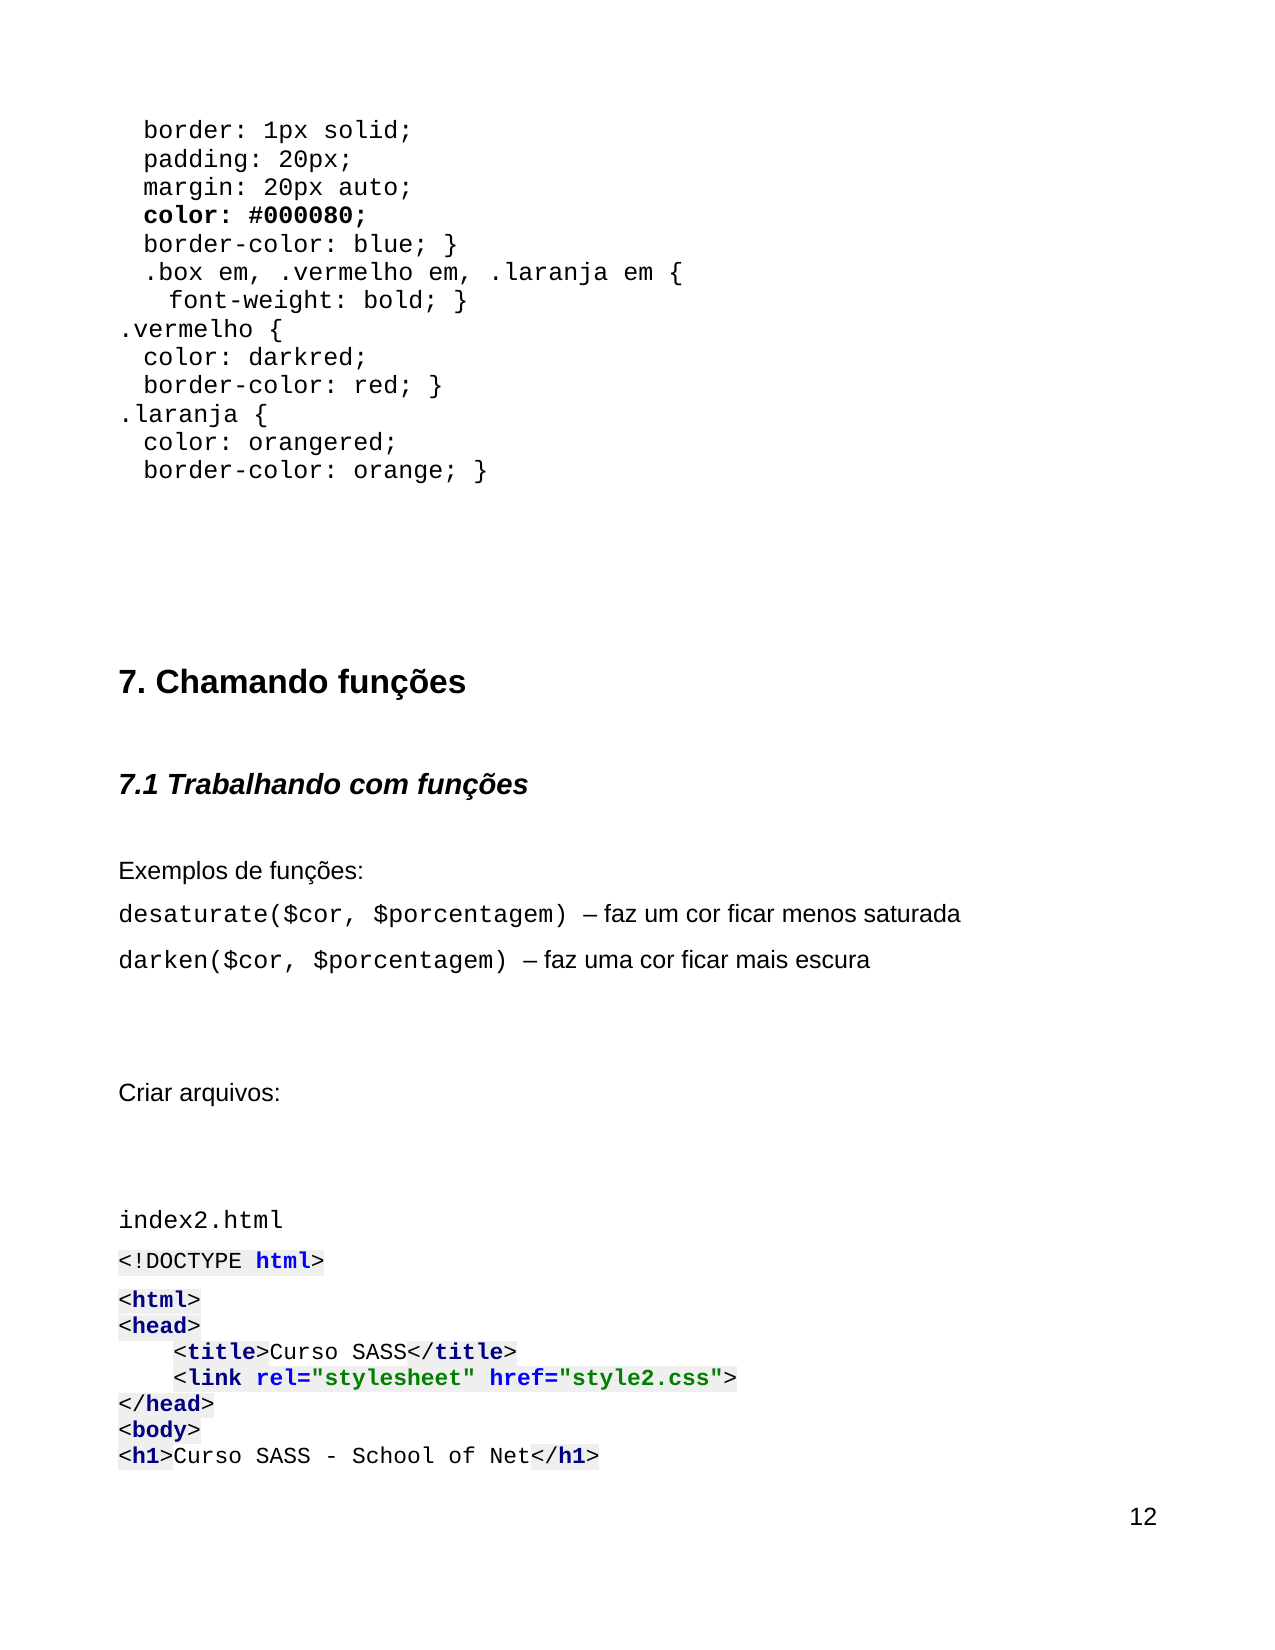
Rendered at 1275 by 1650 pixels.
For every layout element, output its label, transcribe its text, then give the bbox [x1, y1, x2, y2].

text <link rel="stylesheet" href="style2.css"> [118, 1366, 1157, 1392]
text index2.html [118, 1207, 1157, 1236]
text border: 1px solid; [118, 118, 1157, 146]
text font-weight: bold; } [118, 288, 1157, 316]
text </head> [118, 1392, 1157, 1418]
text color: #000080; [118, 203, 1157, 231]
text color: darkred; [118, 345, 1157, 373]
subtitle 7.1 Trabalhando com funções [118, 767, 1157, 800]
text border-color: blue; } [118, 231, 1157, 260]
text <head> [118, 1314, 1157, 1341]
text darken($cor, $porcentagem) – faz uma cor ficar mais escura [118, 945, 1157, 976]
text Exemplos de funções: [118, 856, 1157, 884]
text color: orangered; [118, 430, 1157, 458]
text .box em, .vermelho em, .laranja em { [118, 260, 1157, 288]
text margin: 20px auto; [118, 175, 1157, 203]
text .vermelho { [118, 316, 1157, 345]
text border-color: red; } [118, 373, 1157, 401]
text <html> [118, 1289, 1157, 1314]
text <!DOCTYPE html> [118, 1250, 1157, 1276]
subtitle 7. Chamando funções [118, 662, 1157, 700]
text padding: 20px; [118, 146, 1157, 175]
text .laranja { [118, 401, 1157, 430]
text <body> [118, 1418, 1157, 1444]
text border-color: orange; } [118, 458, 1157, 486]
text <title>Curso SASS</title> [118, 1341, 1157, 1366]
text Criar arquivos: [118, 1078, 1157, 1107]
text desaturate($cor, $porcentagem) – faz um cor ficar menos saturada [118, 899, 1157, 930]
text <h1>Curso SASS - School of Net</h1> [118, 1444, 1157, 1470]
